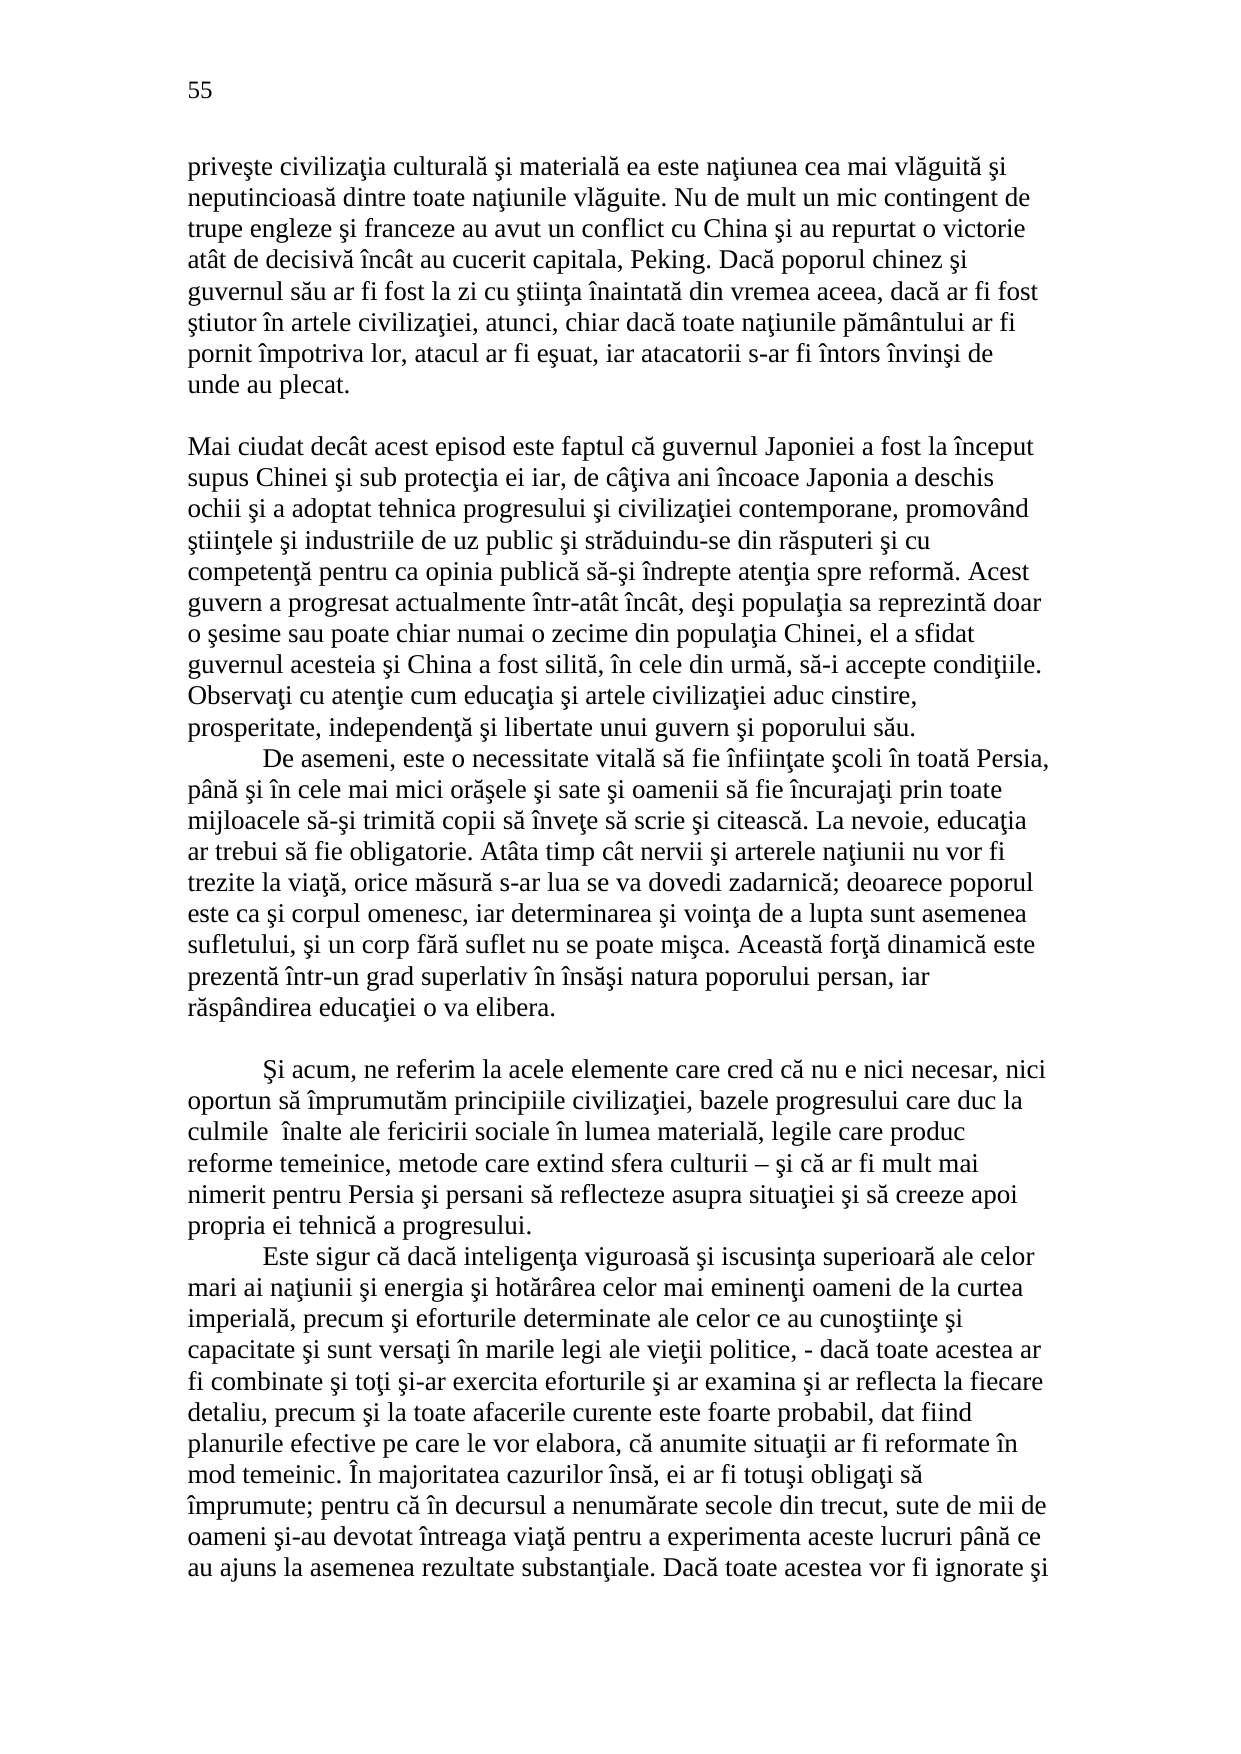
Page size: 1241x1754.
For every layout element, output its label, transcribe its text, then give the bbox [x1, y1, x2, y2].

text supus Chinei şi sub protecţia ei iar, de câţiva ani încoace Japonia a deschis ochii şi a adoptat tehnica progresului şi civilizaţiei contemporane, promovând ştiinţele şi industriile de uz public şi străduindu-se din răsputeri şi cu competenţă pentru ca opinia publică să-şi îndrepte atenţia spre reformă. Acest guvern a progresat actualmente într-atât încât, deşi populaţia sa reprezintă doar o şesime sau poate chiar numai o zecime din populaţia Chinei, el a sfidat guvernul acesteia şi China a fost silită, în cele din urmă, să-i accepte condiţiile. Observaţi cu atenţie cum educaţia şi artele civilizaţiei aduc cinstire, prosperitate, independenţă şi libertate unui guvern şi poporului său. [187, 461, 1053, 742]
text Şi acum, ne referim la acele elemente care cred că nu e nici necesar, nici oportun să împrumutăm principiile civilizaţiei, bazele progresului care duc la culmile înalte ale fericirii sociale în lumea materială, legile care produc reforme temeinice, metode care extind sfera culturii – şi că ar fi mult mai nimerit pentru Persia şi persani să reflecteze asupra situaţiei şi să creeze apoi propria ei tehnică a progresului. [187, 1053, 1053, 1240]
text priveşte civilizaţia culturală şi materială ea este naţiunea cea mai vlăguită şi neputincioasă dintre toate naţiunile vlăguite. Nu de mult un mic contingent de trupe engleze şi franceze au avut un conflict cu China şi au repurtat o victorie atât de decisivă încât au cucerit capitala, Peking. Dacă poporul chinez şi guvernul său ar fi fost la zi cu ştiinţa înaintată din vremea aceea, dacă ar fi fost ştiutor în artele civilizaţiei, atunci, chiar dacă toate naţiunile pământului ar fi pornit împotriva lor, atacul ar fi eşuat, iar atacatorii s-ar fi întors învinşi de unde au plecat. [187, 150, 1053, 399]
text Este sigur că dacă inteligenţa viguroasă şi iscusinţa superioară ale celor mari ai naţiunii şi energia şi hotărârea celor mai eminenţi oameni de la curtea imperială, precum şi eforturile determinate ale celor ce au cunoştiinţe şi capacitate şi sunt versaţi în marile legi ale vieţii politice, - dacă toate acestea ar fi combinate şi toţi şi-ar exercita eforturile şi ar examina şi ar reflecta la fiecare detaliu, precum şi la toate afacerile curente este foarte probabil, dat fiind planurile efective pe care le vor elabora, că anumite situaţii ar fi reformate în mod temeinic. În majoritatea cazurilor însă, ei ar fi totuşi obligaţi să împrumute; pentru că în decursul a nenumărate secole din trecut, sute de mii de oameni şi-au devotat întreaga viaţă pentru a experimenta aceste lucruri până ce au ajuns la asemenea rezultate substanţiale. Dacă toate acestea vor fi ignorate şi [187, 1240, 1053, 1583]
text De asemeni, este o necessitate vitală să fie înfiinţate şcoli în toată Persia, până şi în cele mai mici orăşele şi sate şi oamenii să fie încurajaţi prin toate mijloacele să-şi trimită copii să înveţe să scrie şi citească. La nevoie, educaţia ar trebui să fie obligatorie. Atâta timp cât nervii şi arterele naţiunii nu vor fi trezite la viaţă, orice măsură s-ar lua se va dovedi zadarnică; deoarece poporul este ca şi corpul omenesc, iar determinarea şi voinţa de a lupta sunt asemenea sufletului, şi un corp fără suflet nu se poate mişca. Această forţă dinamică este prezentă într-un grad superlativ în însăşi natura poporului persan, iar răspândirea educaţiei o va elibera. [187, 742, 1053, 1022]
text Mai ciudat decât acest episod este faptul că guvernul Japoniei a fost la început [187, 430, 1053, 461]
